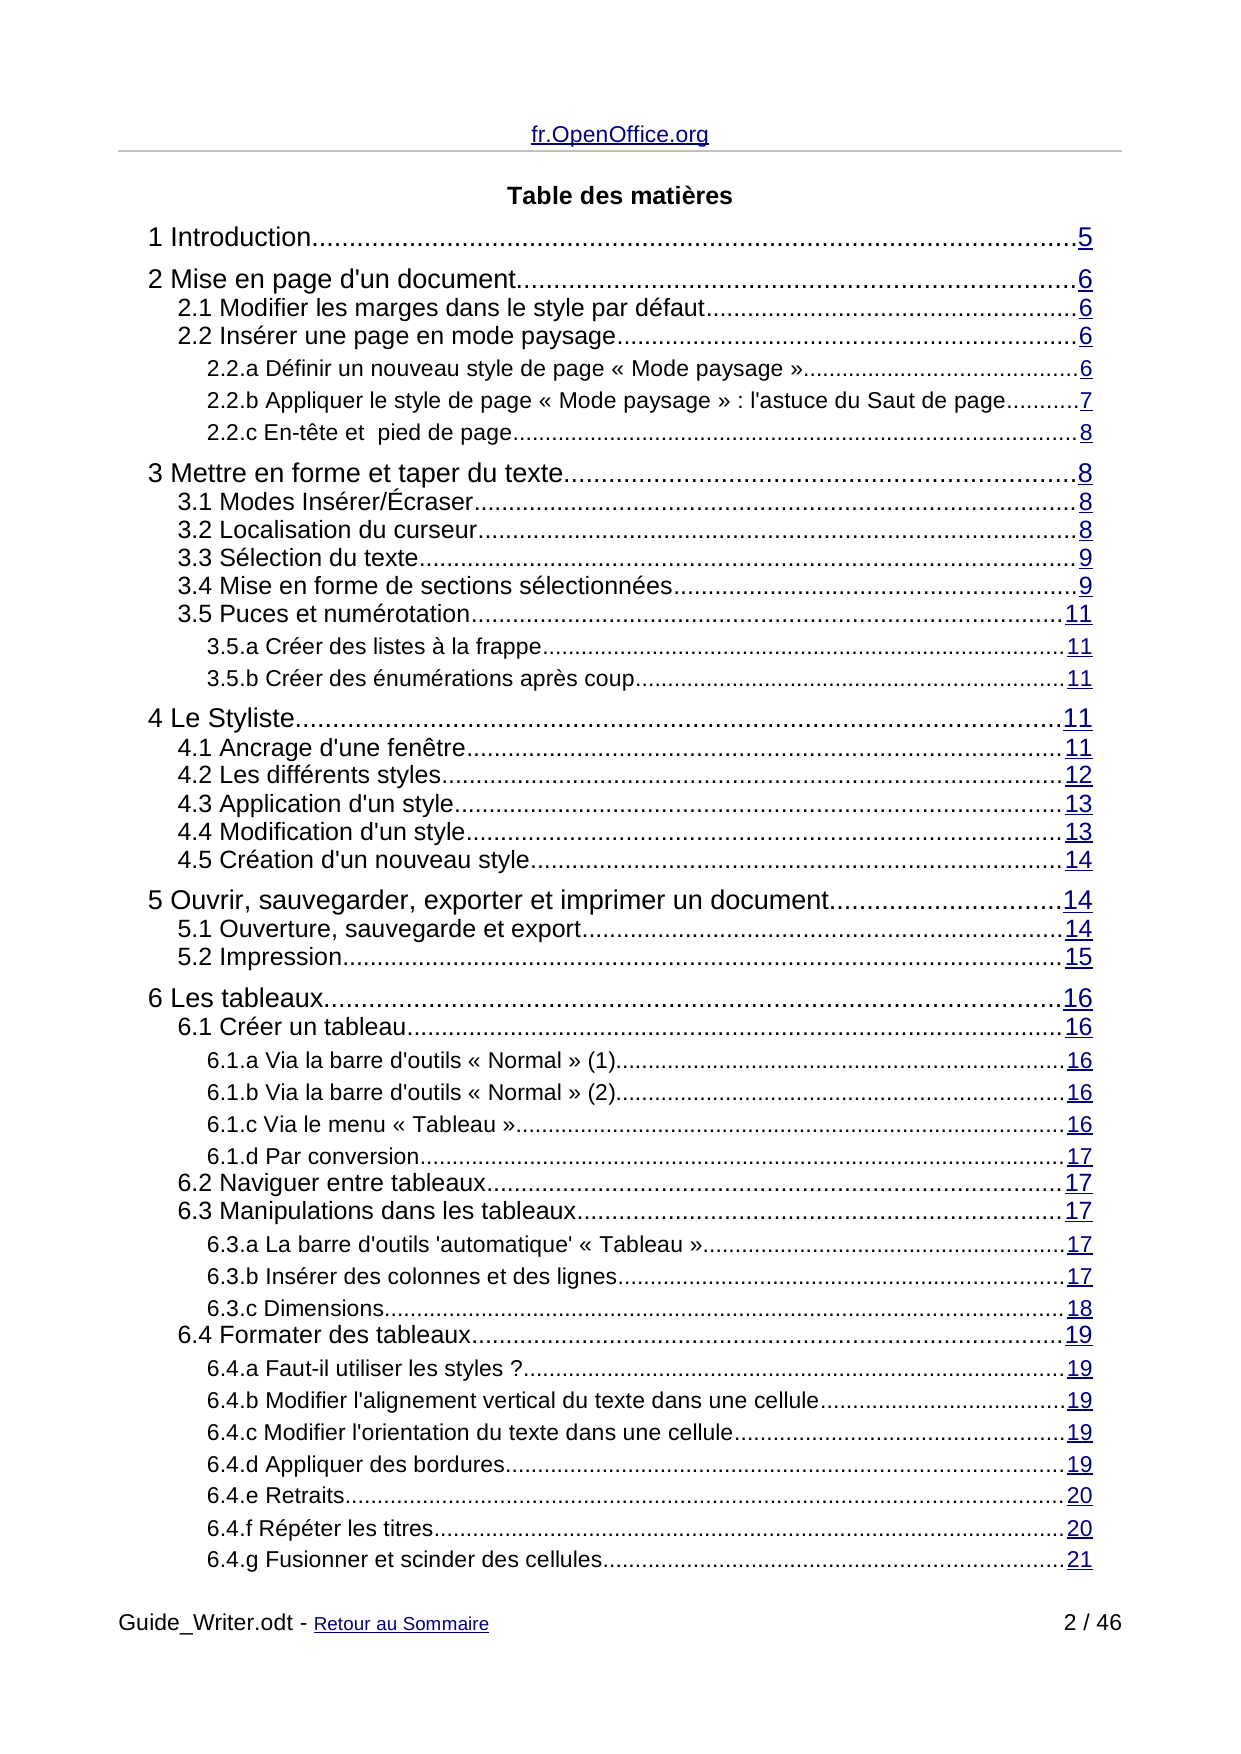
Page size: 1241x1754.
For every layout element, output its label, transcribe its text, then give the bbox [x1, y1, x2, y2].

text 5.1 Ouverture, sauvegarde et export 14 [177, 915, 1093, 943]
text 6.1.a Via la barre d'outils « Normal » (1) 16 [207, 1047, 1093, 1073]
text 6.4.d Appliquer des bordures 19 [207, 1451, 1093, 1477]
text 4.1 Ancrage d'une fenêtre 11 [177, 733, 1093, 761]
text 2.2.b Appliquer le style de page « Mode paysage » : l'astuce du Saut de page 7 [207, 388, 1093, 414]
text 6.3.b Insérer des colonnes et des lignes 17 [207, 1263, 1093, 1289]
text 2.2.c En-tête et pied de page 8 [207, 420, 1093, 446]
text 6.1 Créer un tableau 16 [177, 1013, 1093, 1041]
text 4.5 Création d'un nouveau style 14 [177, 846, 1093, 873]
text 3.3 Sélection du texte 9 [177, 544, 1093, 572]
text 6.1.d Par conversion 17 [207, 1143, 1093, 1169]
text 4.3 Application d'un style 13 [177, 789, 1093, 817]
text 3.2 Localisation du curseur 8 [177, 516, 1093, 544]
text 6.4.e Retraits 20 [207, 1483, 1093, 1509]
subtitle Table des matières [118, 182, 1122, 209]
text 3.5.b Créer des énumérations après coup 11 [207, 666, 1093, 692]
text 6.1.b Via la barre d'outils « Normal » (2) 16 [207, 1079, 1093, 1105]
text 2.2 Insérer une page en mode paysage 6 [177, 322, 1093, 350]
text 3 Mettre en forme et taper du texte 8 [148, 458, 1093, 488]
text 2.2.a Définir un nouveau style de page « Mode paysage » 6 [207, 356, 1093, 382]
text 6.4.g Fusionner et scinder des cellules 21 [207, 1547, 1093, 1573]
text 2.1 Modifier les marges dans le style par défaut 6 [177, 294, 1093, 322]
text 5.2 Impression 15 [177, 943, 1093, 971]
text 4.4 Modification d'un style 13 [177, 817, 1093, 846]
text 6 Les tableaux 16 [148, 983, 1093, 1013]
text 6.4.a Faut-il utiliser les styles ? 19 [207, 1355, 1093, 1381]
text 3.4 Mise en forme de sections sélectionnées 9 [177, 572, 1093, 600]
text 6.2 Naviguer entre tableaux 17 [177, 1169, 1093, 1197]
text 3.1 Modes Insérer/Écraser 8 [177, 488, 1093, 516]
text 4.2 Les différents styles 12 [177, 761, 1093, 789]
text 1 Introduction 5 [148, 222, 1093, 252]
text 3.5 Puces et numérotation 11 [177, 600, 1093, 628]
text 2 Mise en page d'un document 6 [148, 264, 1093, 294]
text 6.1.c Via le menu « Tableau » 16 [207, 1111, 1093, 1137]
text 6.3.c Dimensions 18 [207, 1295, 1093, 1321]
text 6.4 Formater des tableaux 19 [177, 1321, 1093, 1349]
text 5 Ouvrir, sauvegarder, exporter et imprimer un document 14 [148, 885, 1093, 915]
text 6.4.b Modifier l'alignement vertical du texte dans une cellule 19 [207, 1387, 1093, 1413]
text 6.4.f Répéter les titres 20 [207, 1515, 1093, 1541]
text 6.4.c Modifier l'orientation du texte dans une cellule 19 [207, 1419, 1093, 1445]
text 6.3.a La barre d'outils 'automatique' « Tableau » 17 [207, 1231, 1093, 1257]
text 4 Le Styliste 11 [148, 703, 1093, 733]
text 3.5.a Créer des listes à la frappe 11 [207, 634, 1093, 660]
text 6.3 Manipulations dans les tableaux 17 [177, 1197, 1093, 1225]
